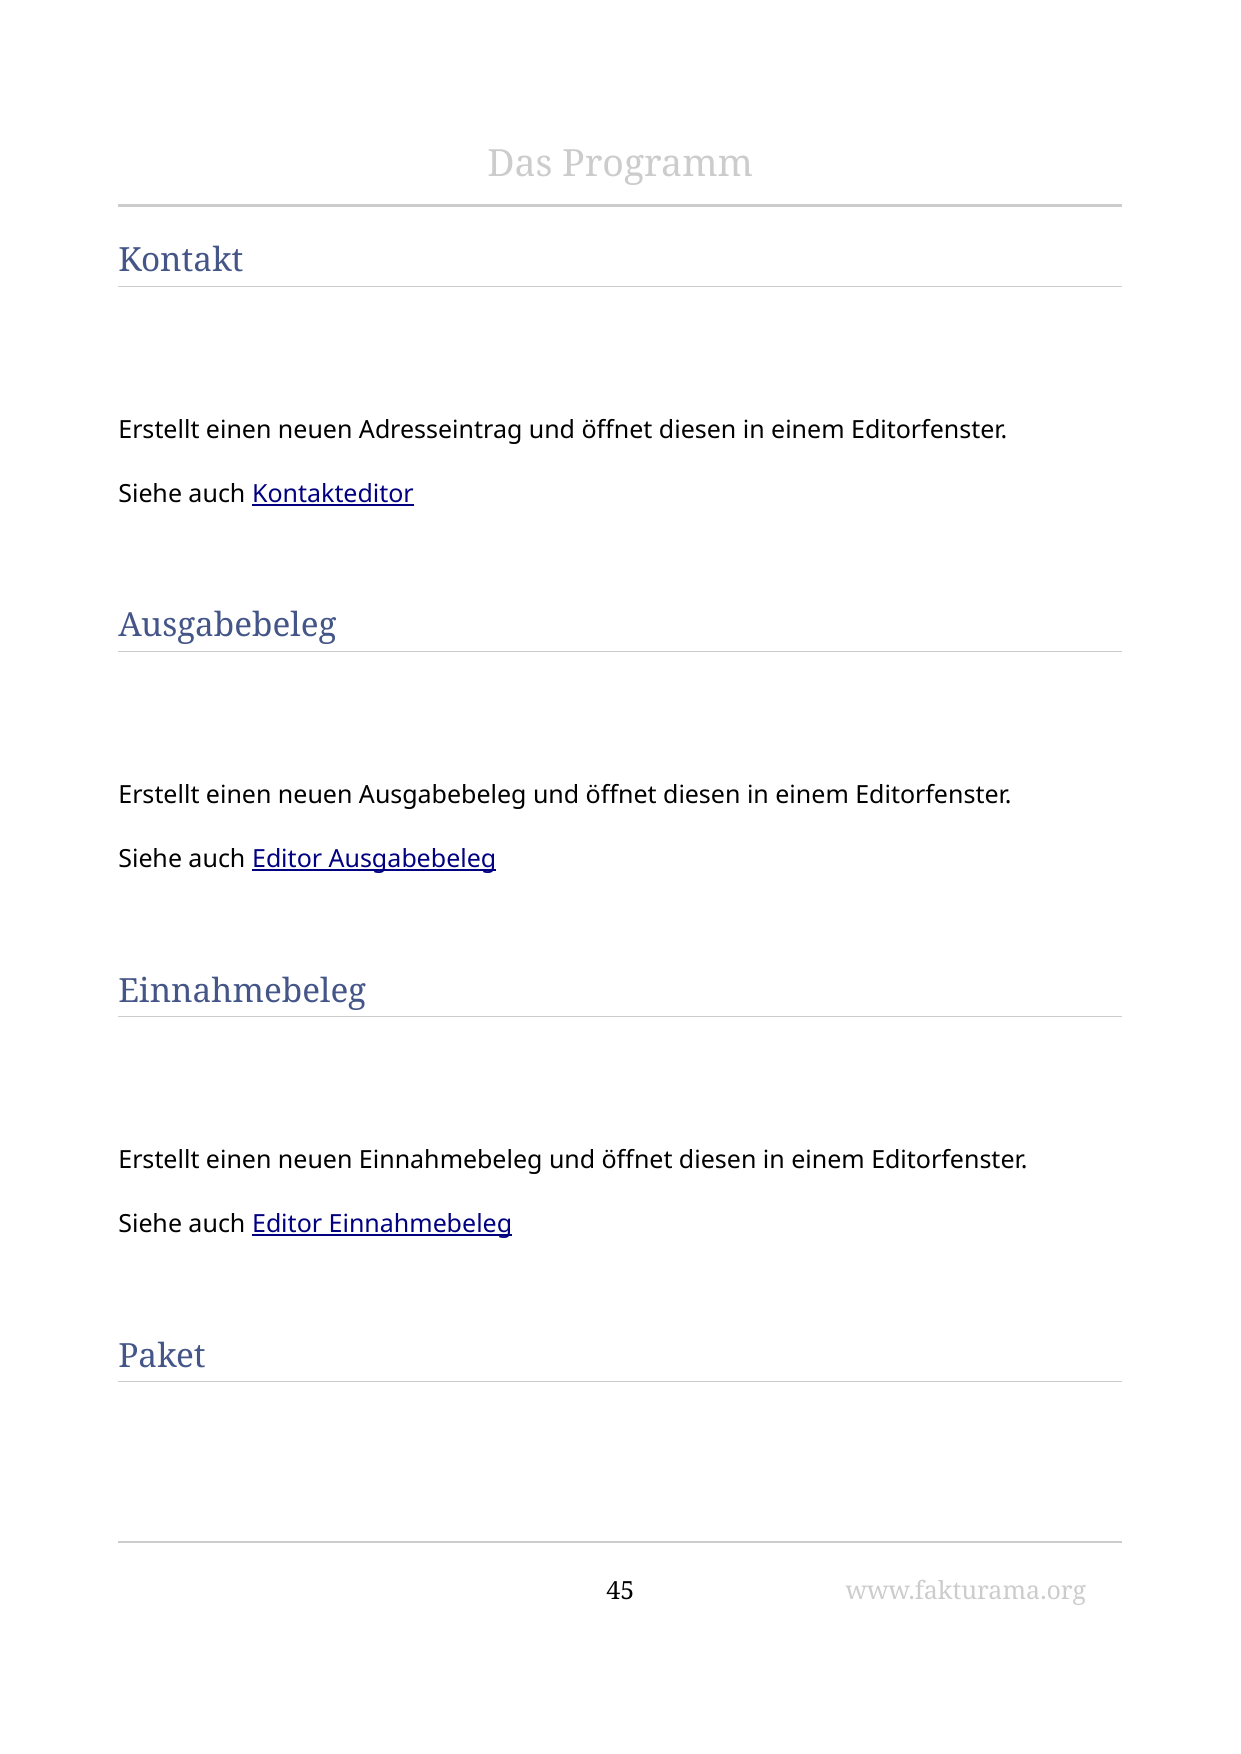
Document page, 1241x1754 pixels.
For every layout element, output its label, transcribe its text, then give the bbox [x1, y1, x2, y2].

text Siehe auch Editor Einnahmebeleg [118, 1205, 1122, 1239]
subtitle Ausgabebeleg [118, 601, 1122, 651]
subtitle Paket [118, 1331, 1122, 1381]
text Siehe auch Editor Ausgabebeleg [118, 840, 1122, 874]
text Siehe auch Kontakteditor [118, 475, 1122, 509]
text Erstellt einen neuen Ausgabebeleg und öffnet diesen in einem Editorfenster. [118, 777, 1122, 811]
text Erstellt einen neuen Adresseintrag und öffnet diesen in einem Editorfenster. [118, 412, 1122, 446]
subtitle Kontakt [118, 236, 1122, 286]
text Erstellt einen neuen Einnahmebeleg und öffnet diesen in einem Editorfenster. [118, 1142, 1122, 1176]
subtitle Einnahmebeleg [118, 966, 1122, 1016]
